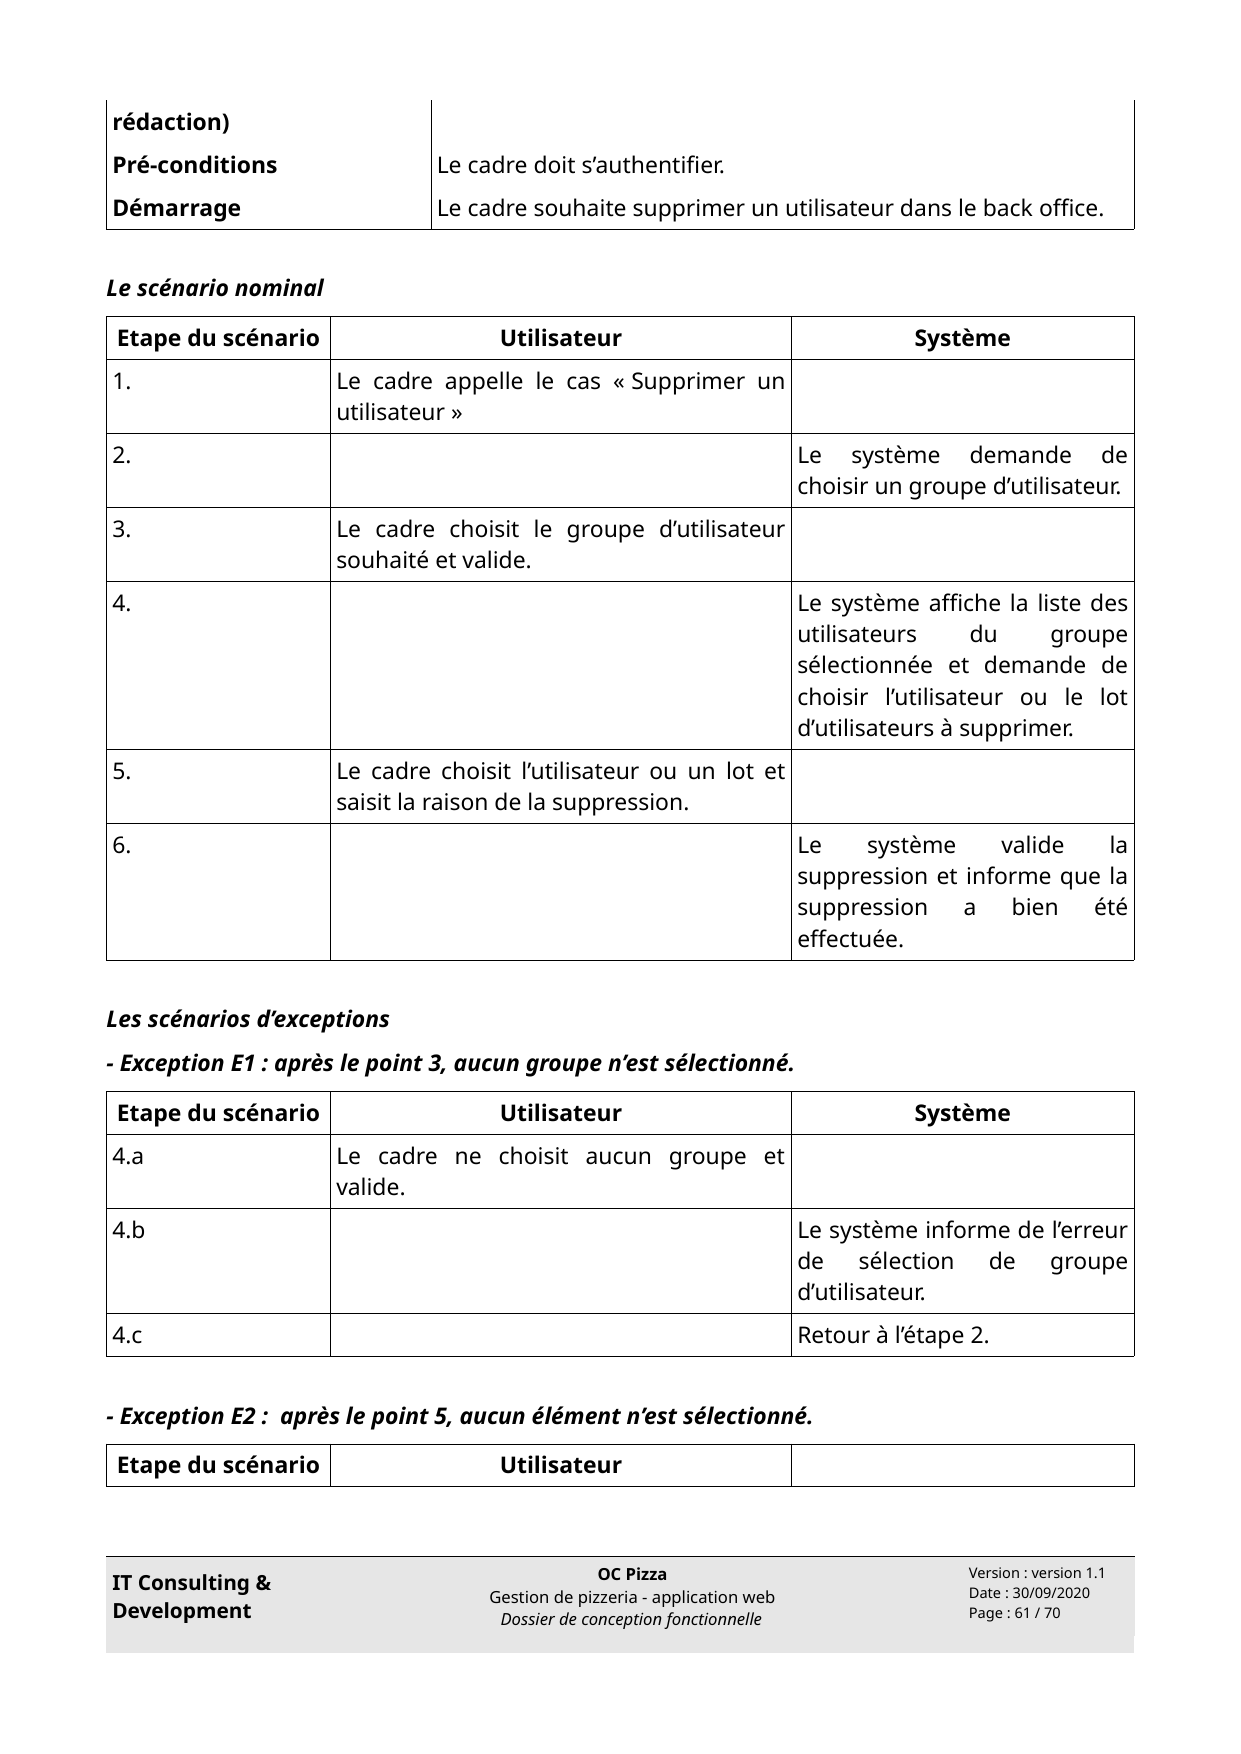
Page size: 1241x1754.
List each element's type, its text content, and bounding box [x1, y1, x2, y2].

table_cell 4. [107, 582, 330, 749]
table_cell Le cadre ne choisit aucun groupe et valide. [331, 1135, 791, 1208]
table_cell Le cadre choisit le groupe d’utilisateur souhaité et valide. [331, 508, 791, 581]
table_header Etape du scénario [107, 1092, 330, 1134]
table_cell Le système valide la suppression et informe que la suppression a bien été effectuée. [792, 824, 1134, 959]
table_cell Le système informe de l’erreur de sélection de groupe d’utilisateur. [792, 1209, 1134, 1313]
table_header [792, 1445, 1134, 1486]
table_header Utilisateur [331, 1092, 791, 1134]
table_cell rédaction) [107, 100, 431, 143]
table_cell [331, 1209, 791, 1313]
table_cell Le cadre choisit l’utilisateur ou un lot et saisit la raison de la suppression. [331, 750, 791, 823]
table_cell Le cadre souhaite supprimer un utilisateur dans le back office. [432, 186, 1134, 228]
table_cell [792, 360, 1134, 433]
text Le scénario nominal [106, 272, 1134, 304]
table_header Système [792, 1092, 1134, 1134]
table_cell [432, 100, 1134, 143]
table_cell [792, 750, 1134, 823]
table_cell 3. [107, 508, 330, 581]
table_cell [792, 1135, 1134, 1208]
table_cell [331, 582, 791, 749]
table_cell Pré-conditions [107, 143, 431, 186]
table_cell Le cadre appelle le cas « Supprimer un utilisateur » [331, 360, 791, 433]
table_cell 4.b [107, 1209, 330, 1313]
table_cell Le système demande de choisir un groupe d’utilisateur. [792, 434, 1134, 507]
table_cell Le cadre doit s’authentifier. [432, 143, 1134, 186]
table_cell Le système affiche la liste des utilisateurs du groupe sélectionnée et demande de choisir l’utilisateur ou le lot d’utilisateurs à supprimer. [792, 582, 1134, 749]
table_header Etape du scénario [107, 317, 330, 359]
table_header Etape du scénario [107, 1445, 330, 1486]
table_cell Démarrage [107, 186, 431, 228]
table_cell [331, 824, 791, 959]
text - Exception E2 : après le point 5, aucun élément n’est sélectionné. [106, 1400, 1134, 1431]
table_cell [331, 434, 791, 507]
table_cell 2. [107, 434, 330, 507]
table_cell 4.a [107, 1135, 330, 1208]
table_cell 6. [107, 824, 330, 959]
text - Exception E1 : après le point 3, aucun groupe n’est sélectionné. [106, 1047, 1134, 1078]
table_cell [331, 1314, 791, 1356]
table_header Système [792, 317, 1134, 359]
table_cell [792, 508, 1134, 581]
table_cell 5. [107, 750, 330, 823]
table_header Utilisateur [331, 317, 791, 359]
text Les scénarios d’exceptions [106, 1003, 1134, 1035]
table_cell Retour à l’étape 2. [792, 1314, 1134, 1356]
table_cell 1. [107, 360, 330, 433]
table_header Utilisateur [331, 1445, 791, 1486]
table_cell 4.c [107, 1314, 330, 1356]
